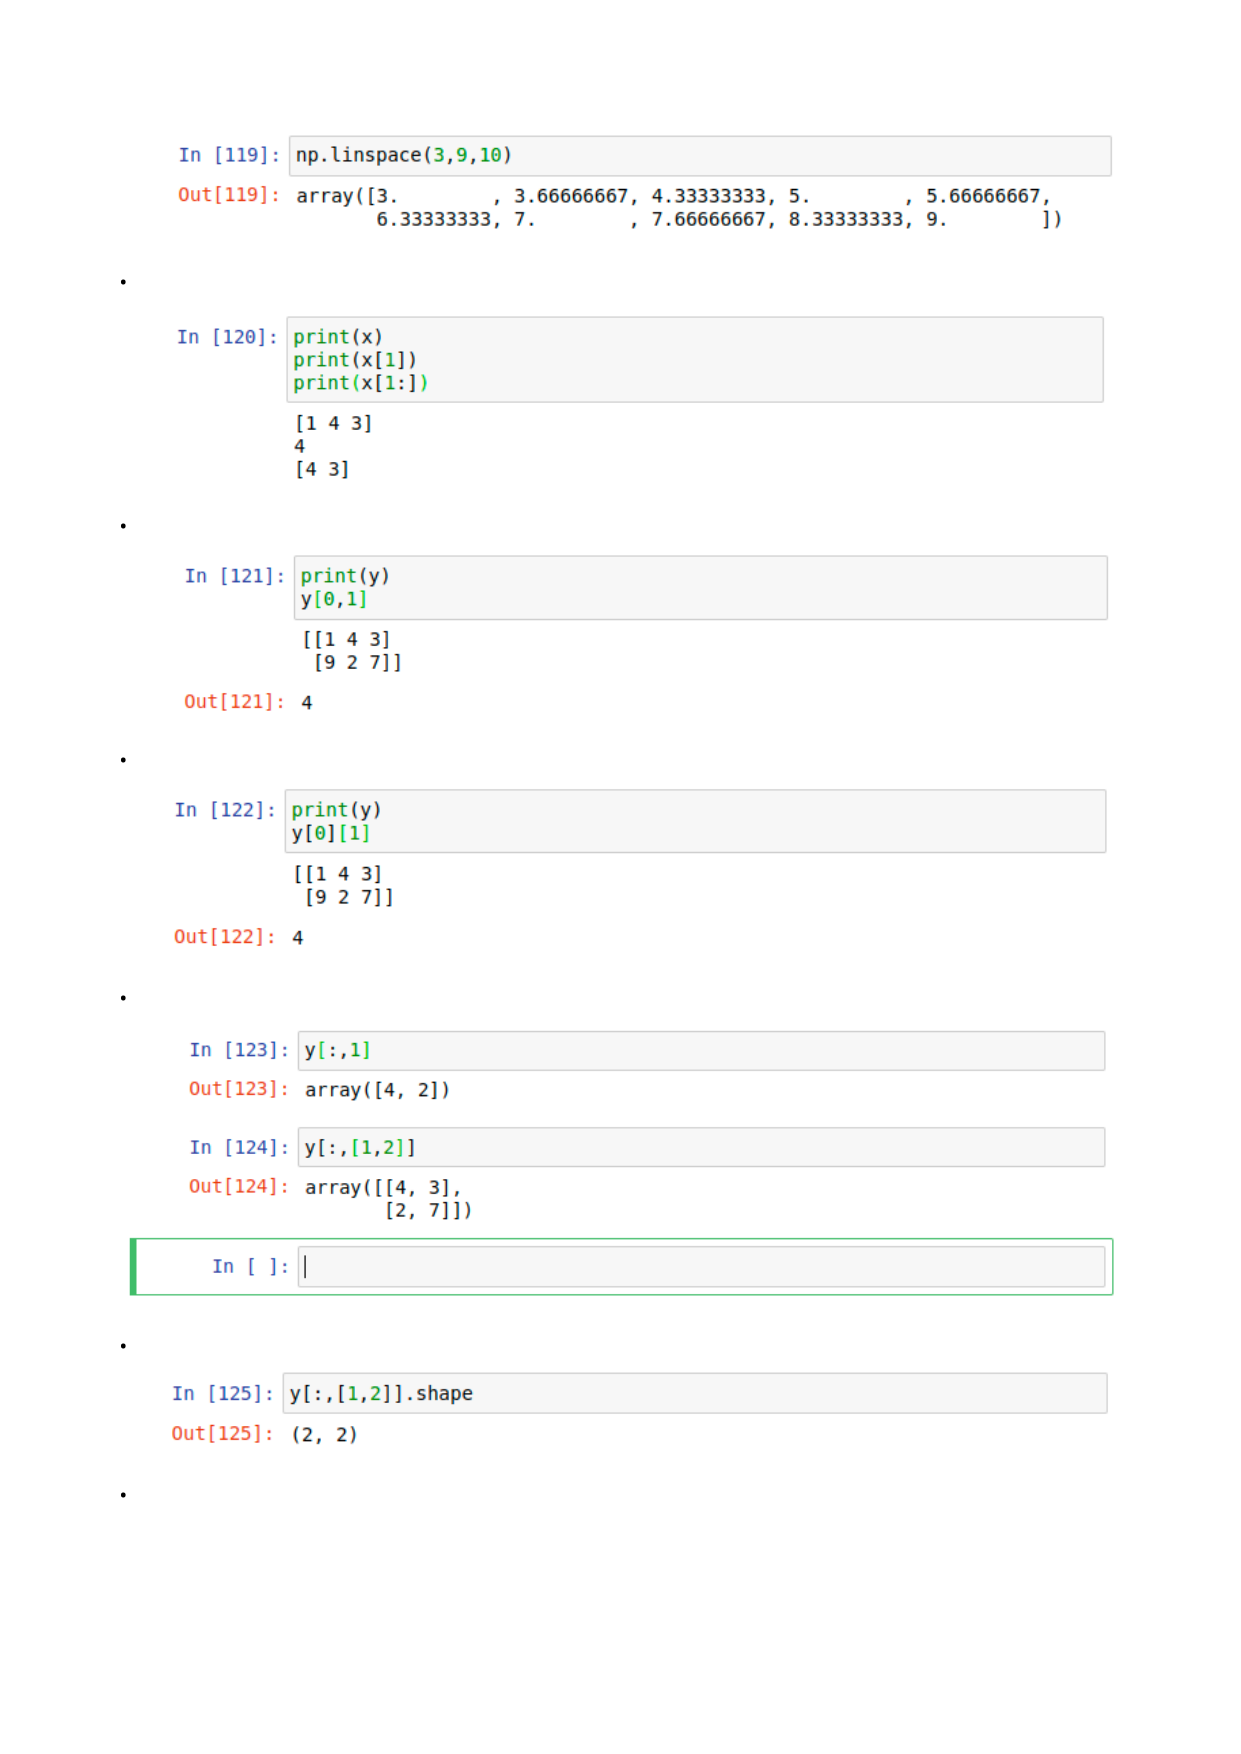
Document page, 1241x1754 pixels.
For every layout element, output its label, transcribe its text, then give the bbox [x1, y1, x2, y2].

picture [118, 773, 1123, 961]
picture [118, 1011, 1123, 1309]
picture [118, 1359, 1123, 1458]
picture [118, 118, 1123, 245]
text . [118, 723, 1122, 773]
text . [118, 1458, 1122, 1509]
picture [118, 538, 1123, 723]
text . [118, 1309, 1122, 1359]
picture [118, 295, 1123, 488]
text . [118, 245, 1122, 295]
text . [118, 961, 1122, 1011]
text . [118, 488, 1122, 538]
